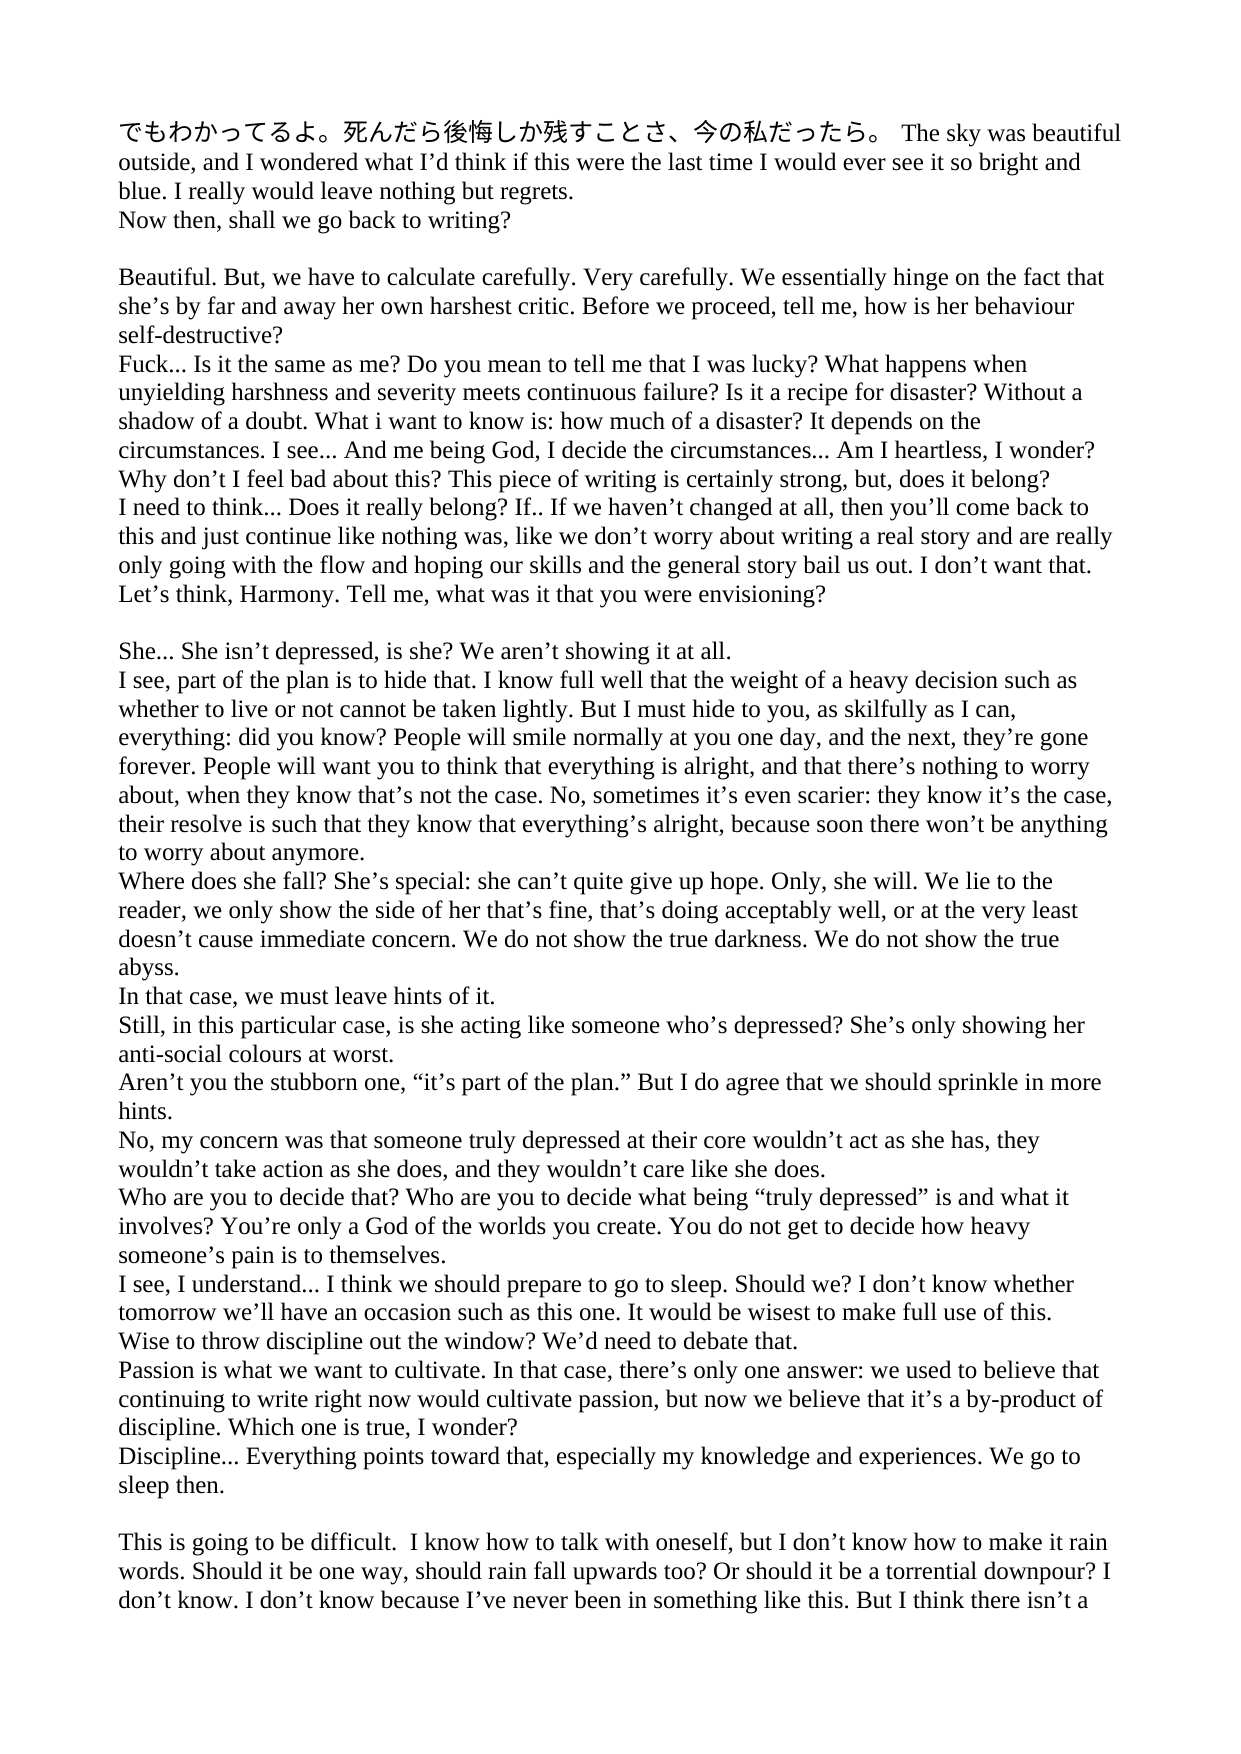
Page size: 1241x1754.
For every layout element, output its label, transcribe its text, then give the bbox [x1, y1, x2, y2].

text Fuck... Is it the same as me? Do you mean to tell me that I was lucky? What happens when unyielding harshness and severity meets continuous failure? Is it a recipe for disaster? Without a shadow of a doubt. What i want to know is: how much of a disaster? It depends on the circumstances. I see... And me being God, I decide the circumstances... Am I heartless, I wonder? Why don’t I feel bad about this? This piece of writing is certainly strong, but, does it belong? [118, 349, 1122, 492]
text She... She isn’t depressed, is she? We aren’t showing it at all. [118, 636, 1122, 665]
text Beautiful. But, we have to calculate carefully. Very carefully. We essentially hinge on the fact that she’s by far and away her own harshest critic. Before we proceed, tell me, how is her behaviour self-destructive? [118, 262, 1122, 349]
text In that case, we must leave hints of it. [118, 981, 1122, 1010]
text No, my concern was that someone truly depressed at their core wouldn’t act as she has, they wouldn’t take action as she does, and they wouldn’t care like she does. [118, 1125, 1122, 1182]
text This is going to be difficult. I know how to talk with oneself, but I don’t know how to make it rain words. Should it be one way, should rain fall upwards too? Or should it be a torrential downpour? I don’t know. I don’t know because I’ve never been in something like this. But I think there isn’t a [118, 1527, 1122, 1614]
text Discipline... Everything points toward that, especially my knowledge and experiences. We go to sleep then. [118, 1441, 1122, 1499]
text I see, part of the plan is to hide that. I know full well that the weight of a heavy decision such as whether to live or not cannot be taken lightly. But I must hide to you, as skilfully as I can, everything: did you know? People will smile normally at you one day, and the next, they’re gone forever. People will want you to think that everything is alright, and that there’s nothing to worry about, when they know that’s not the case. No, sometimes it’s even scarier: they know it’s the case, their resolve is such that they know that everything’s alright, because soon there won’t be anything to worry about anymore. [118, 665, 1122, 866]
text I need to think... Does it really belong? If.. If we haven’t changed at all, then you’ll come back to this and just continue like nothing was, like we don’t worry about writing a real story and are really only going with the flow and hoping our skills and the general story bail us out. I don’t want that. Let’s think, Harmony. Tell me, what was it that you were envisioning? [118, 492, 1122, 607]
text Passion is what we want to cultivate. In that case, there’s only one answer: we used to believe that continuing to write right now would cultivate passion, but now we believe that it’s a by-product of discipline. Which one is true, I wonder? [118, 1355, 1122, 1441]
text Aren’t you the stubborn one, “it’s part of the plan.” But I do agree that we should sprinkle in more hints. [118, 1067, 1122, 1125]
text Where does she fall? She’s special: she can’t quite give up hope. Only, she will. We lie to the reader, we only show the side of her that’s fine, that’s doing acceptably well, or at the very least doesn’t cause immediate concern. We do not show the true darkness. We do not show the true abyss. [118, 866, 1122, 981]
text Who are you to decide that? Who are you to decide what being “truly depressed” is and what it involves? You’re only a God of the worlds you create. You do not get to decide how heavy someone’s pain is to themselves. [118, 1182, 1122, 1269]
text Still, in this particular case, is she acting like someone who’s depressed? She’s only showing her anti-social colours at worst. [118, 1010, 1122, 1067]
text Now then, shall we go back to writing? [118, 205, 1122, 234]
text でもわかってるよ。死んだら後悔しか残すことさ、今の私だったら。 The sky was beautiful outside, and I wondered what I’d think if this were the last time I would ever see it so bright and blue. I really would leave nothing but regrets. [118, 118, 1122, 205]
text Wise to throw discipline out the window? We’d need to debate that. [118, 1326, 1122, 1355]
text I see, I understand... I think we should prepare to go to sleep. Should we? I don’t know whether tomorrow we’ll have an occasion such as this one. It would be wisest to make full use of this. [118, 1269, 1122, 1326]
